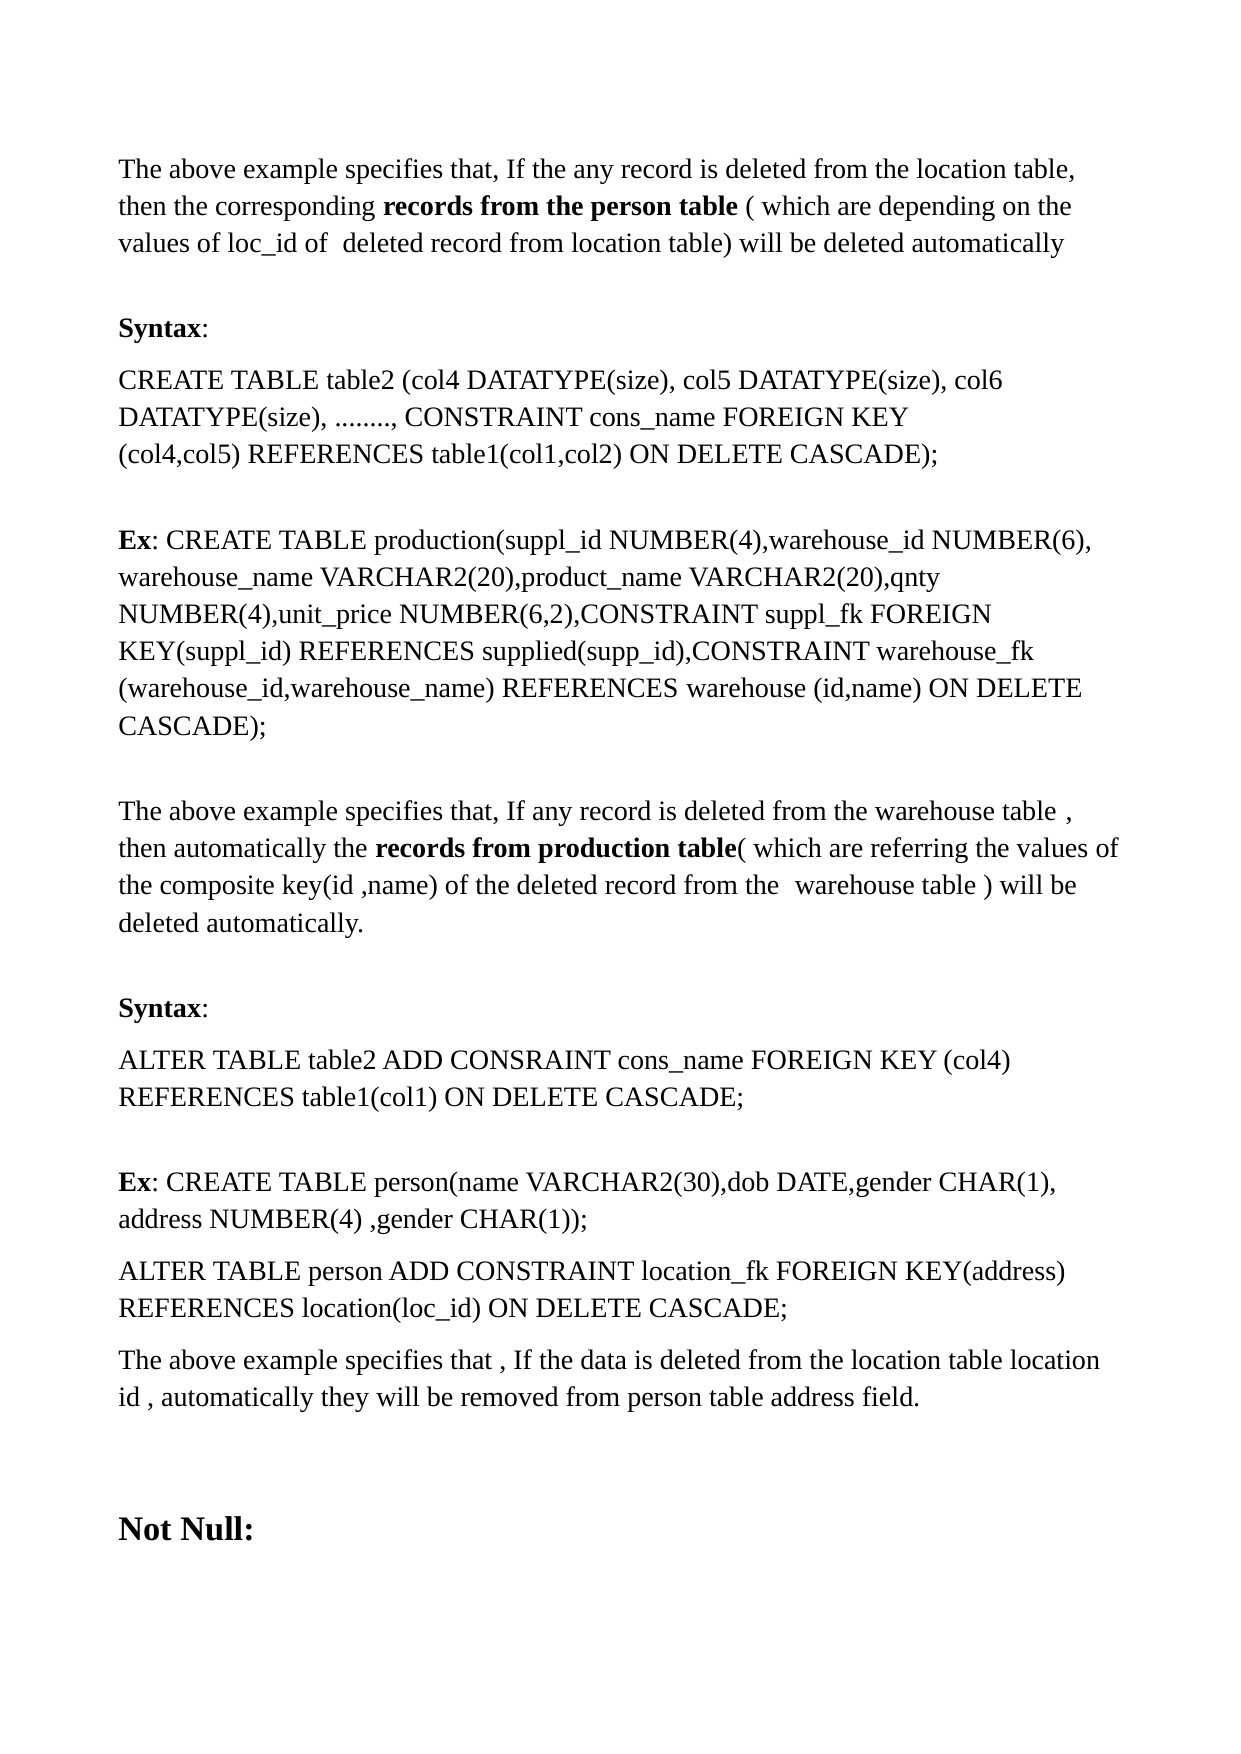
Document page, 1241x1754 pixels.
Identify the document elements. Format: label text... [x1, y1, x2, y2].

text The above example specifies that , If the data is deleted from the location table location id , automatically they will be removed from person table address field. [118, 1343, 1122, 1413]
text The above example specifies that, If any record is deleted from the warehouse table , then automatically the records from production table( which are referring the values of the composite key(id ,name) of the deleted record from the warehouse table ) will be deleted automatically. [118, 761, 1122, 938]
text ALTER TABLE person ADD CONSTRAINT location_fk FOREIGN KEY(address) REFERENCES location(loc_id) ON DELETE CASCADE; [118, 1254, 1122, 1324]
text Syntax: [118, 278, 1122, 344]
text The above example specifies that, If the any record is deleted from the location table, then the corresponding records from the person table ( which are depending on the values of loc_id of deleted record from location table) will be deleted automatically [118, 118, 1122, 258]
text Ex: CREATE TABLE person(name VARCHAR2(30),dob DATE,gender CHAR(1), address NUMBER(4) ,gender CHAR(1)); [118, 1132, 1122, 1235]
text Ex: CREATE TABLE production(suppl_id NUMBER(4),warehouse_id NUMBER(6), warehouse_name VARCHAR2(20),product_name VARCHAR2(20),qnty NUMBER(4),unit_price NUMBER(6,2),CONSTRAINT suppl_fk FOREIGN KEY(suppl_id) REFERENCES supplied(supp_id),CONSTRAINT warehouse_fk (warehouse_id,warehouse_name) REFERENCES warehouse (id,name) ON DELETE CASCADE); [118, 489, 1122, 741]
text CREATE TABLE table2 (col4 DATATYPE(size), col5 DATATYPE(size), col6 DATATYPE(size), ........, CONSTRAINT cons_name FOREIGN KEY (col4,col5) REFERENCES table1(col1,col2) ON DELETE CASCADE); [118, 363, 1122, 470]
text Syntax: [118, 957, 1122, 1023]
text Not Null: [118, 1508, 1122, 1548]
text ALTER TABLE table2 ADD CONSRAINT cons_name FOREIGN KEY (col4) REFERENCES table1(col1) ON DELETE CASCADE; [118, 1043, 1122, 1112]
